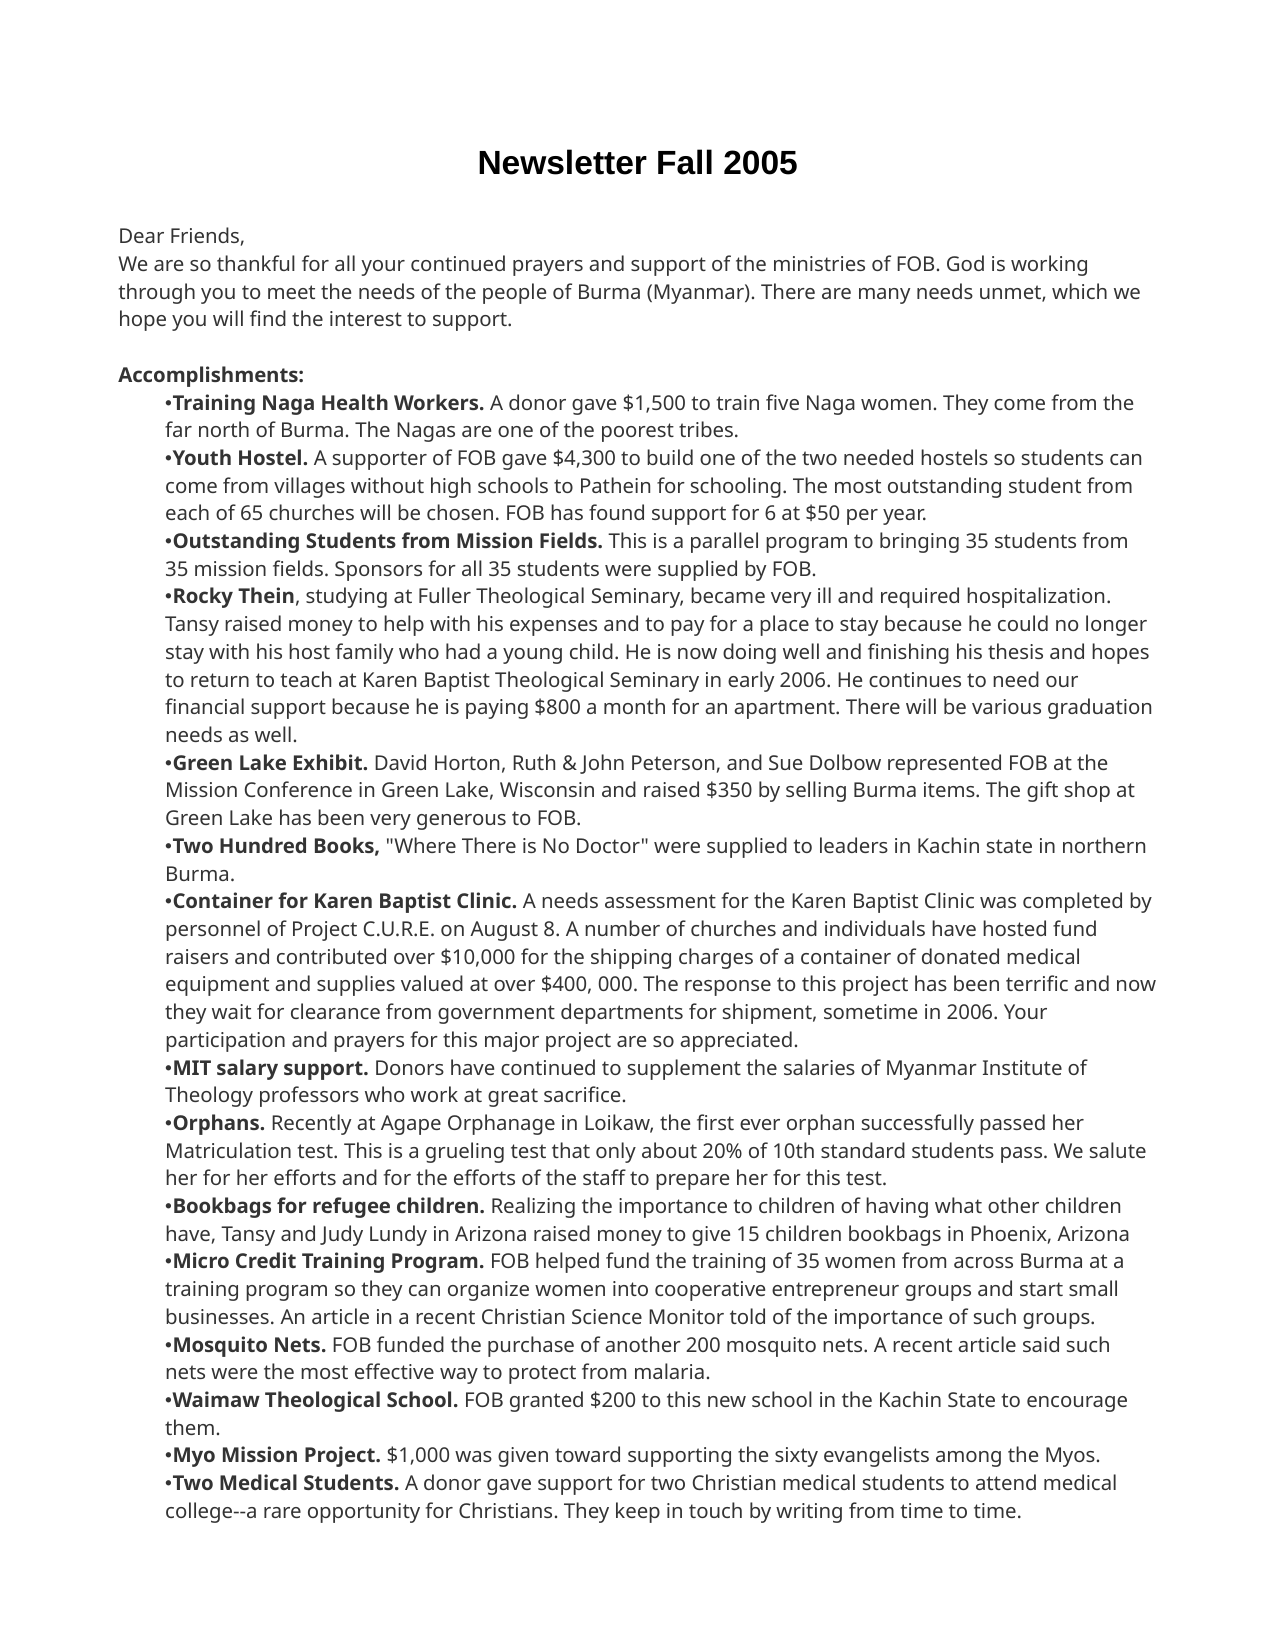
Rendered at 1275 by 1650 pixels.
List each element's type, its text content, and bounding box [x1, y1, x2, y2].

subtitle Newsletter Fall 2005 [118, 143, 1157, 182]
list Waimaw Theological School. FOB granted $200 to this new school in the Kachin State to encourage them. [118, 1386, 1157, 1441]
list MIT salary support. Donors have continued to supplement the salaries of Myanmar Institute of Theology professors who work at great sacrifice. [118, 1053, 1157, 1109]
list Myo Mission Project. $1,000 was given toward supporting the sixty evangelists among the Myos. [118, 1441, 1157, 1469]
list Mosquito Nets. FOB funded the purchase of another 200 mosquito nets. A recent article said such nets were the most effective way to protect from malaria. [118, 1330, 1157, 1386]
list Container for Karen Baptist Clinic. A needs assessment for the Karen Baptist Clinic was completed by personnel of Project C.U.R.E. on August 8. A number of churches and individuals have hosted fund raisers and contributed over $10,000 for the shipping charges of a container of donated medical equipment and supplies valued at over $400, 000. The response to this project has been terrific and now they wait for clearance from government departments for shipment, sometime in 2006. Your participation and prayers for this major project are so appreciated. [118, 887, 1157, 1053]
list Green Lake Exhibit. David Horton, Ruth & John Peterson, and Sue Dolbow represented FOB at the Mission Conference in Green Lake, Wisconsin and raised $350 by selling Burma items. The gift shop at Green Lake has been very generous to FOB. [118, 748, 1157, 832]
list Youth Hostel. A supporter of FOB gave $4,300 to build one of the two needed hostels so students can come from villages without high schools to Pathein for schooling. The most outstanding student from each of 65 churches will be chosen. FOB has found support for 6 at $50 per year. [118, 444, 1157, 527]
list Two Hundred Books, "Where There is No Doctor" were supplied to leaders in Kachin state in northern Burma. [118, 832, 1157, 887]
list Two Medical Students. A donor gave support for two Christian medical students to attend medical college--a rare opportunity for Christians. They keep in touch by writing from time to time. [118, 1469, 1157, 1524]
list Micro Credit Training Program. FOB helped fund the training of 35 women from across Burma at a training program so they can organize women into cooperative entrepreneur groups and start small businesses. An article in a recent Christian Science Monitor told of the importance of such groups. [118, 1247, 1157, 1330]
list Rocky Thein, studying at Fuller Theological Seminary, became very ill and required hospitalization. Tansy raised money to help with his expenses and to pay for a place to stay because he could no longer stay with his host family who had a young child. He is now doing well and finishing his thesis and hopes to return to teach at Karen Baptist Theological Seminary in early 2006. He continues to need our financial support because he is paying $800 a month for an apartment. There will be various graduation needs as well. [118, 582, 1157, 748]
list Outstanding Students from Mission Fields. This is a parallel program to bringing 35 students from 35 mission fields. Sponsors for all 35 students were supplied by FOB. [118, 527, 1157, 582]
text Dear Friends, [118, 222, 1157, 250]
text We are so thankful for all your continued prayers and support of the ministries of FOB. God is working through you to meet the needs of the people of Burma (Myanmar). There are many needs unmet, which we hope you will find the interest to support. Accomplishments: [118, 250, 1157, 388]
list Orphans. Recently at Agape Orphanage in Loikaw, the first ever orphan successfully passed her Matriculation test. This is a grueling test that only about 20% of 10th standard students pass. We salute her for her efforts and for the efforts of the staff to prepare her for this test. [118, 1109, 1157, 1192]
list Bookbags for refugee children. Realizing the importance to children of having what other children have, Tansy and Judy Lundy in Arizona raised money to give 15 children bookbags in Phoenix, Arizona [118, 1192, 1157, 1247]
list Training Naga Health Workers. A donor gave $1,500 to train five Naga women. They come from the far north of Burma. The Nagas are one of the poorest tribes. [118, 388, 1157, 444]
